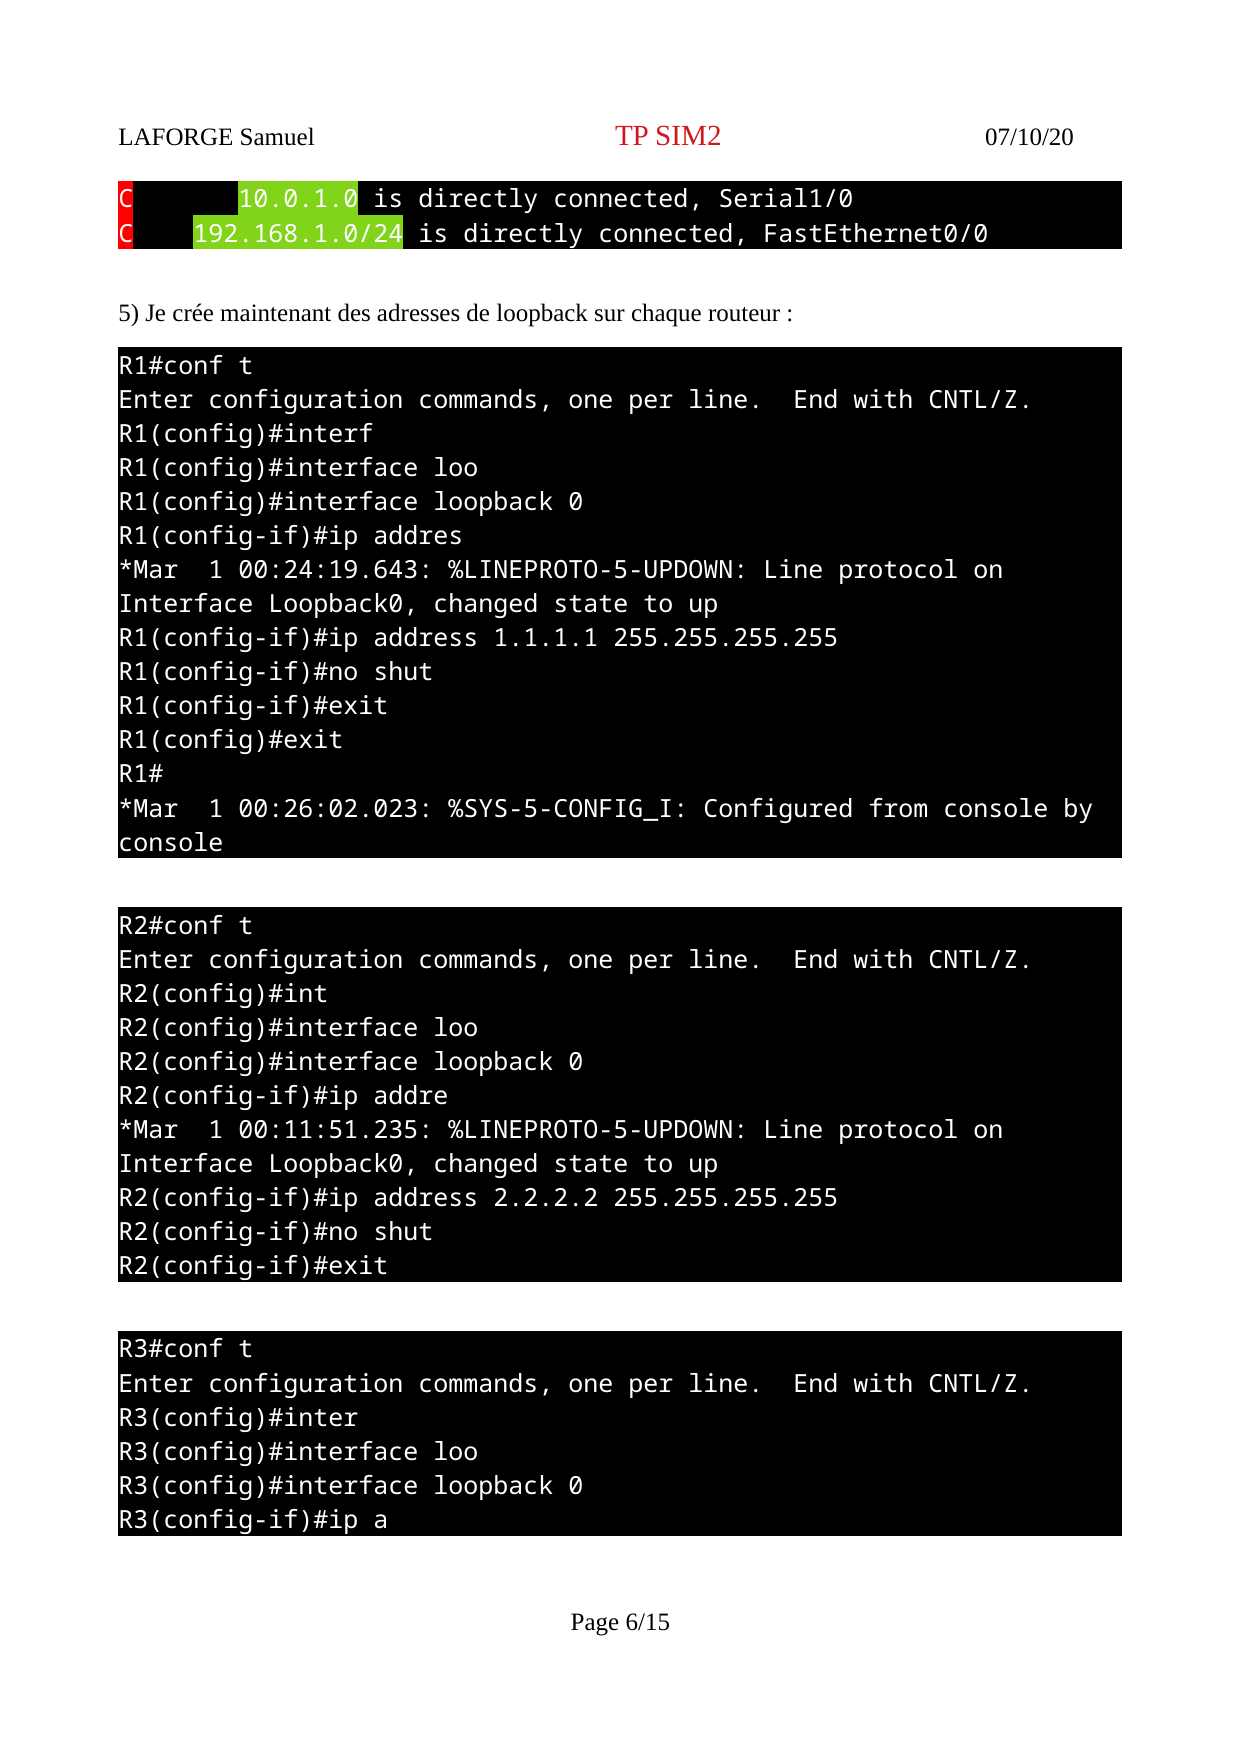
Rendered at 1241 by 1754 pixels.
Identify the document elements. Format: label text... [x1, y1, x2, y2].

text R2(config)#interface loo [118, 1009, 1122, 1044]
text R3(config)#interface loopback 0 [118, 1467, 1122, 1501]
text Enter configuration commands, one per line. End with CNTL/Z. [118, 941, 1122, 976]
text R1# [118, 756, 1122, 790]
text 5) Je crée maintenant des adresses de loopback sur chaque routeur : [118, 298, 1122, 327]
text R1(config)#interf [118, 416, 1122, 449]
text R1(config)#interface loopback 0 [118, 484, 1122, 518]
text R3#conf t [118, 1331, 1122, 1365]
text C 10.0.1.0 is directly connected, Serial1/0 [118, 181, 1122, 215]
text R3(config)#interface loo [118, 1433, 1122, 1467]
text C 192.168.1.0/24 is directly connected, FastEthernet0/0 [118, 215, 1122, 249]
text R1(config-if)#ip address 1.1.1.1 255.255.255.255 [118, 620, 1122, 654]
text Enter configuration commands, one per line. End with CNTL/Z. [118, 381, 1122, 416]
text R1(config)#exit [118, 722, 1122, 756]
text R2(config-if)#ip address 2.2.2.2 255.255.255.255 [118, 1180, 1122, 1214]
text R2(config)#interface loopback 0 [118, 1044, 1122, 1078]
text R3(config-if)#ip a [118, 1501, 1122, 1536]
text *Mar 1 00:24:19.643: %LINEPROTO-5-UPDOWN: Line protocol on Interface Loopback0, changed state to up [118, 552, 1122, 620]
text R1(config-if)#ip addres [118, 518, 1122, 552]
text *Mar 1 00:26:02.023: %SYS-5-CONFIG_I: Configured from console by console [118, 790, 1122, 858]
text R2#conf t [118, 907, 1122, 941]
text R1(config-if)#no shut [118, 654, 1122, 688]
text Enter configuration commands, one per line. End with CNTL/Z. [118, 1365, 1122, 1399]
text R2(config-if)#ip addre [118, 1078, 1122, 1112]
text R2(config)#int [118, 976, 1122, 1009]
text *Mar 1 00:11:51.235: %LINEPROTO-5-UPDOWN: Line protocol on Interface Loopback0, changed state to up [118, 1112, 1122, 1180]
text R1(config-if)#exit [118, 688, 1122, 722]
text R2(config-if)#no shut [118, 1214, 1122, 1248]
text R2(config-if)#exit [118, 1248, 1122, 1282]
text R1(config)#interface loo [118, 449, 1122, 484]
text R3(config)#inter [118, 1399, 1122, 1433]
text R1#conf t [118, 347, 1122, 381]
